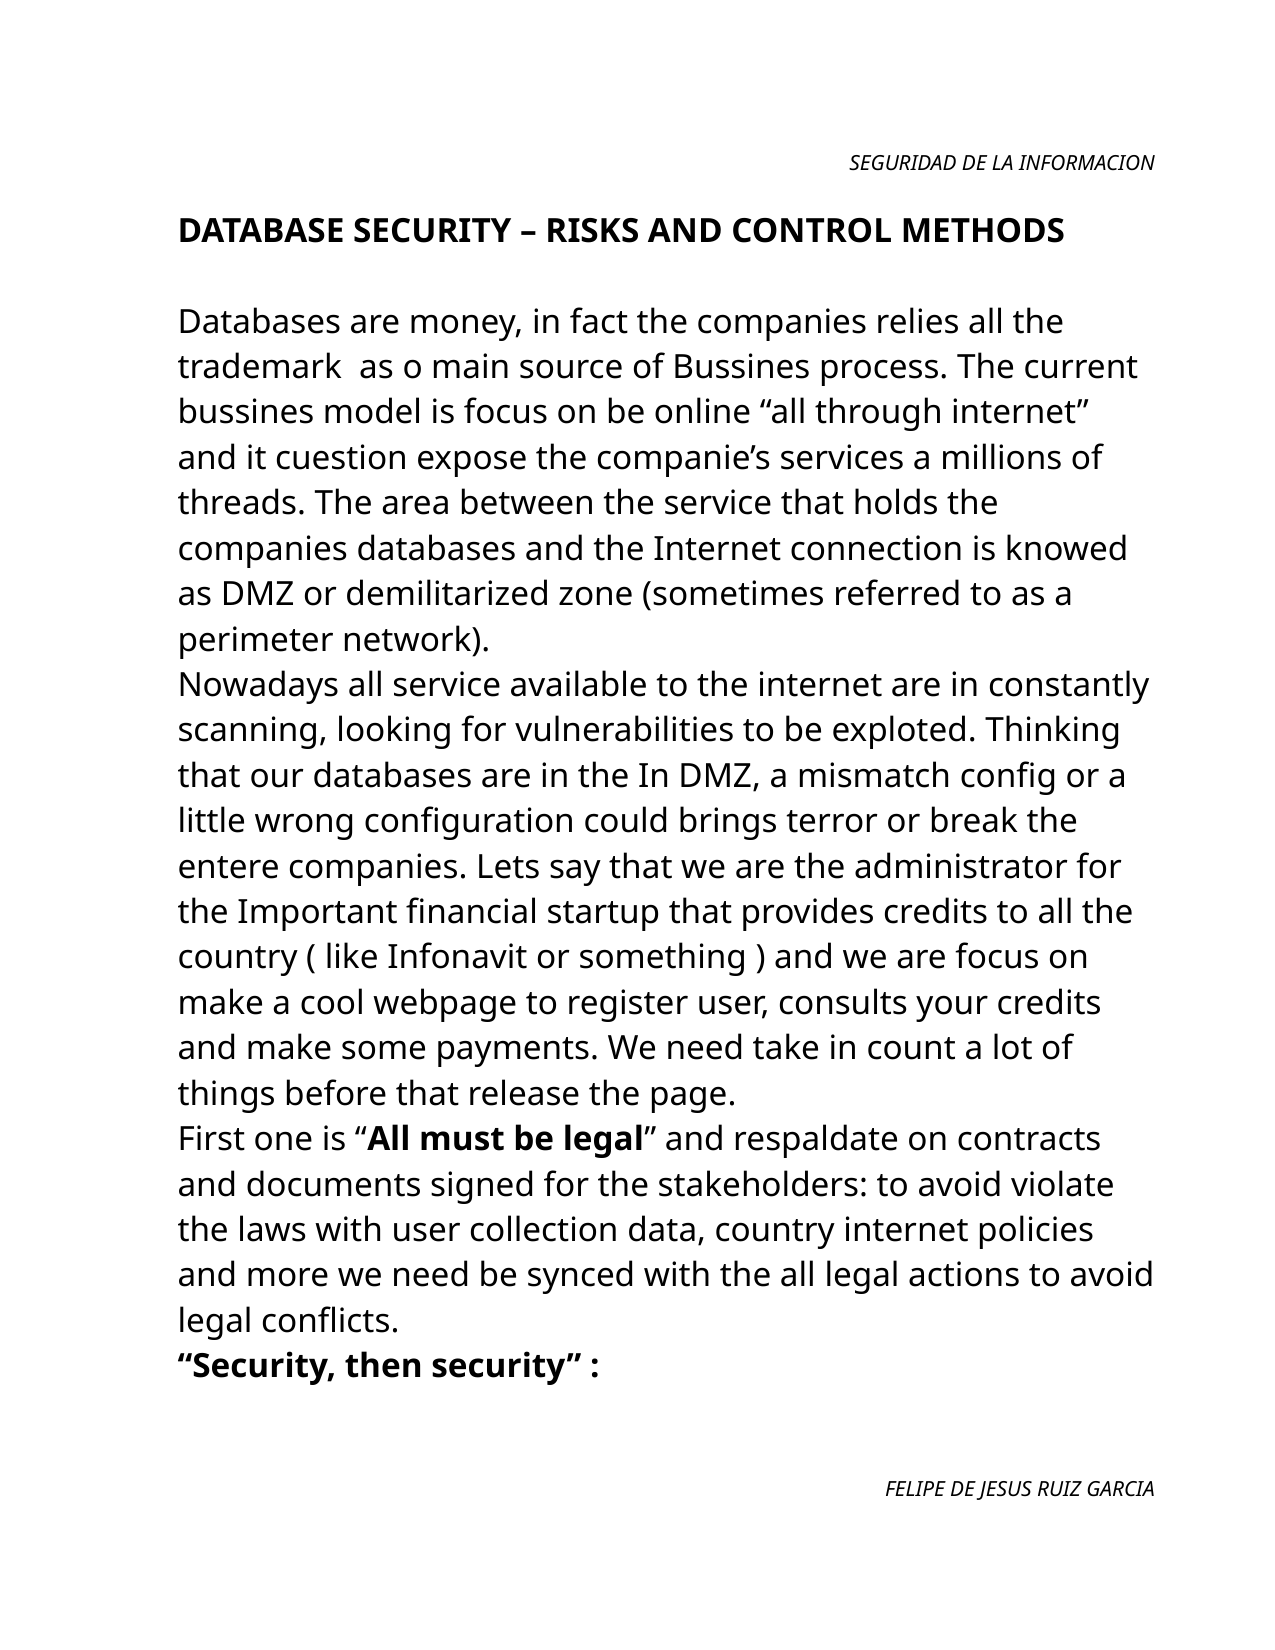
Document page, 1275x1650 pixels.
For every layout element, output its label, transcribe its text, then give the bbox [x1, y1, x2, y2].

text Databases are money, in fact the companies relies all the trademark as o main source of Bussines process. The current bussines model is focus on be online “all through internet” and it cuestion expose the companie’s services a millions of threads. The area between the service that holds the companies databases and the Internet connection is knowed as DMZ or demilitarized zone (sometimes referred to as a perimeter network). Nowadays all service available to the internet are in constantly scanning, looking for vulnerabilities to be exploted. Thinking that our databases are in the In DMZ, a mismatch config or a little wrong configuration could brings terror or break the entere companies. Lets say that we are the administrator for the Important financial startup that provides credits to all the country ( like Infonavit or something ) and we are focus on make a cool webpage to register user, consults your credits and make some payments. We need take in count a lot of things before that release the page. [177, 297, 1157, 1115]
text First one is “All must be legal” and respaldate on contracts and documents signed for the stakeholders: to avoid violate the laws with user collection data, country internet policies and more we need be synced with the all legal actions to avoid legal conflicts. [177, 1115, 1157, 1342]
text “Security, then security” : [177, 1342, 1157, 1387]
text DATABASE SECURITY – RISKS AND CONTROL METHODS [177, 207, 1157, 252]
